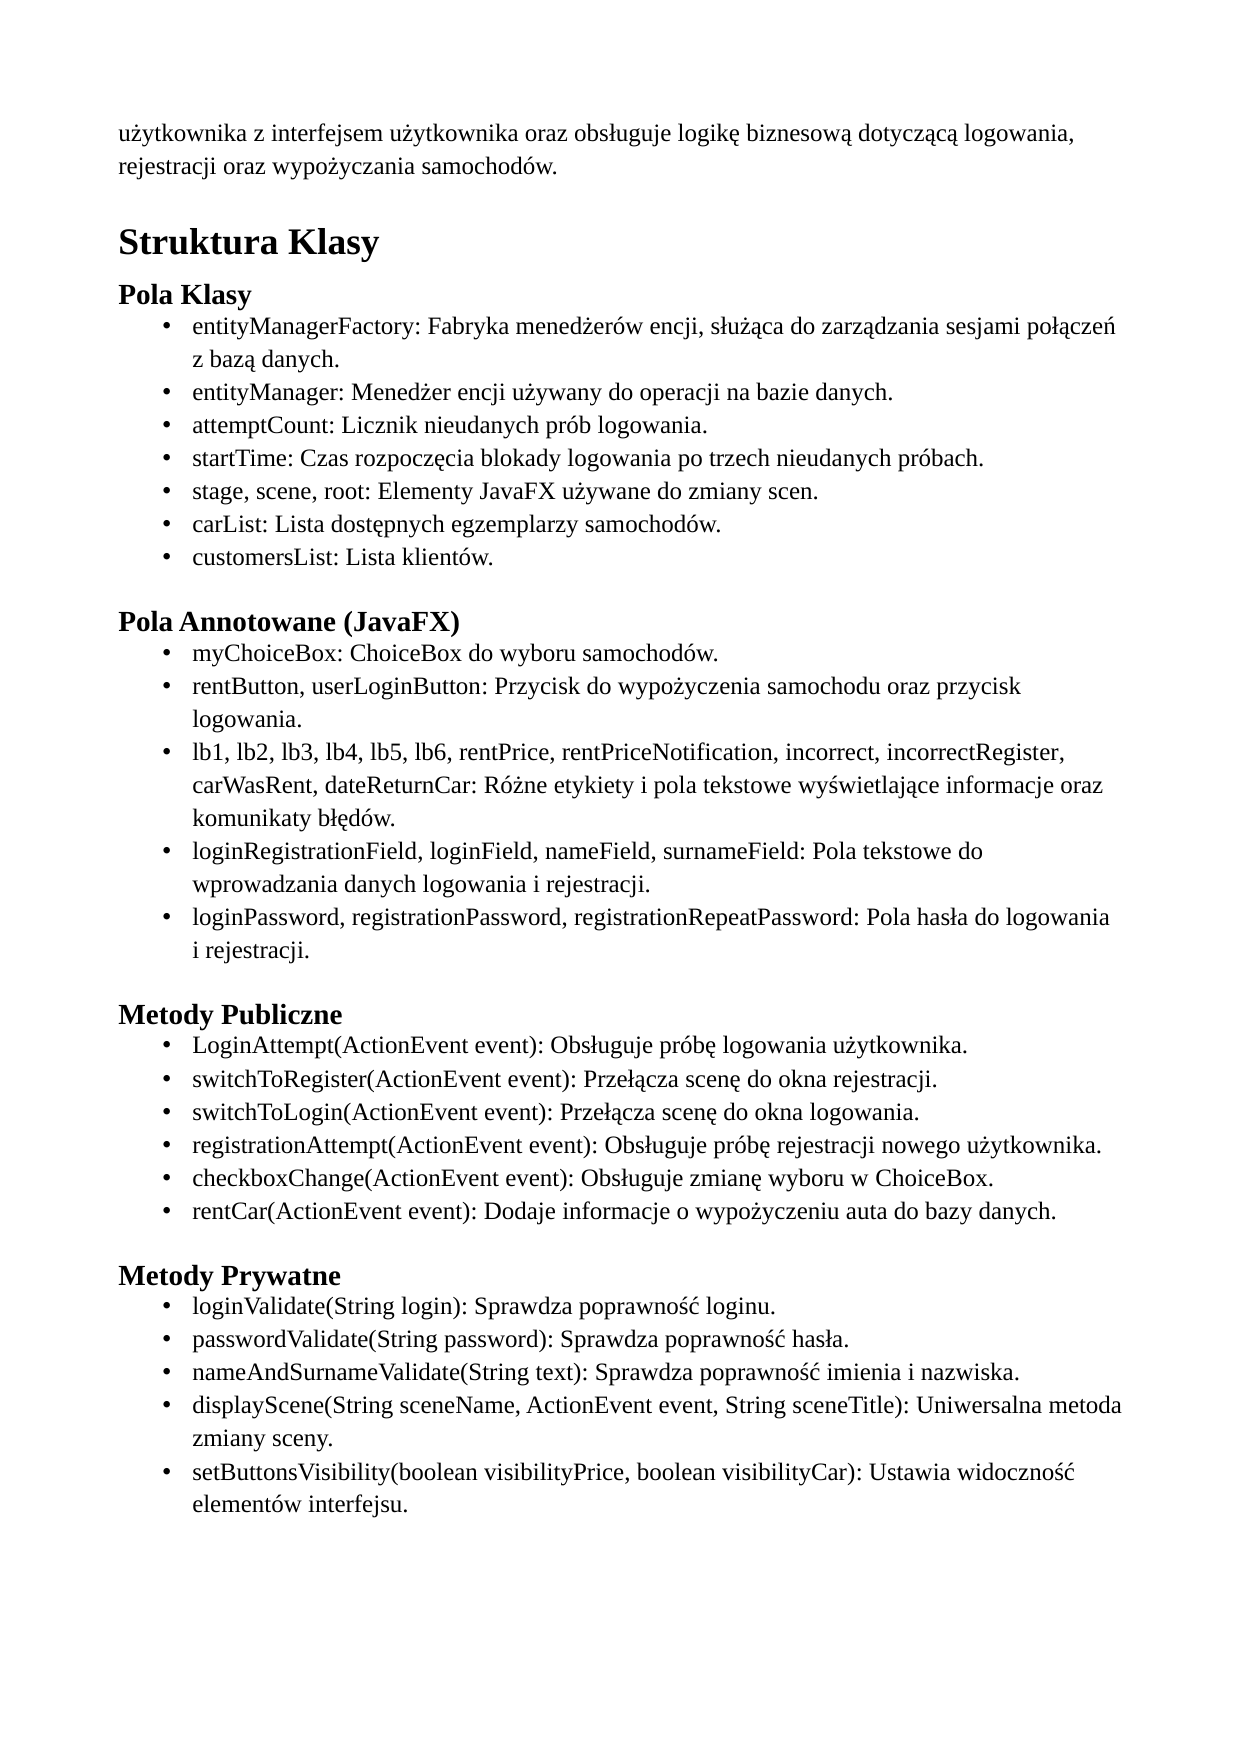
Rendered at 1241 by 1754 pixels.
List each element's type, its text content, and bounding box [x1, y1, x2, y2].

list attemptCount: Licznik nieudanych prób logowania. [162, 410, 1122, 439]
list displayScene(String sceneName, ActionEvent event, String sceneTitle): Uniwersalna metoda zmiany sceny. [162, 1391, 1122, 1452]
list stage, scene, root: Elementy JavaFX używane do zmiany scen. [162, 476, 1122, 505]
list switchToLogin(ActionEvent event): Przełącza scenę do okna logowania. [162, 1097, 1122, 1125]
list passwordValidate(String password): Sprawdza poprawność hasła. [162, 1324, 1122, 1353]
list carList: Lista dostępnych egzemplarzy samochodów. [162, 509, 1122, 538]
list loginValidate(String login): Sprawdza poprawność loginu. [162, 1291, 1122, 1320]
subtitle Pola Annotowane (JavaFX) [118, 604, 1122, 638]
list entityManager: Menedżer encji używany do operacji na bazie danych. [162, 377, 1122, 406]
subtitle Struktura Klasy [118, 219, 1122, 263]
list myChoiceBox: ChoiceBox do wyboru samochodów. [162, 638, 1122, 666]
list registrationAttempt(ActionEvent event): Obsługuje próbę rejestracji nowego użytkownika. [162, 1130, 1122, 1158]
list lb1, lb2, lb3, lb4, lb5, lb6, rentPrice, rentPriceNotification, incorrect, incorrectRegister, carWasRent, dateReturnCar: Różne etykiety i pola tekstowe wyświetlające informacje oraz komunikaty błędów. [162, 737, 1122, 832]
subtitle Metody Prywatne [118, 1258, 1122, 1291]
list nameAndSurnameValidate(String text): Sprawdza poprawność imienia i nazwiska. [162, 1357, 1122, 1386]
text użytkownika z interfejsem użytkownika oraz obsługuje logikę biznesową dotyczącą logowania, rejestracji oraz wypożyczania samochodów. [118, 118, 1122, 180]
list checkboxChange(ActionEvent event): Obsługuje zmianę wyboru w ChoiceBox. [162, 1163, 1122, 1191]
subtitle Metody Publiczne [118, 997, 1122, 1031]
list loginRegistrationField, loginField, nameField, surnameField: Pola tekstowe do wprowadzania danych logowania i rejestracji. [162, 836, 1122, 898]
list setButtonsVisibility(boolean visibilityPrice, boolean visibilityCar): Ustawia widoczność elementów interfejsu. [162, 1457, 1122, 1518]
list switchToRegister(ActionEvent event): Przełącza scenę do okna rejestracji. [162, 1064, 1122, 1092]
list entityManagerFactory: Fabryka menedżerów encji, służąca do zarządzania sesjami połączeń z bazą danych. [162, 311, 1122, 373]
subtitle Pola Klasy [118, 277, 1122, 311]
list LoginAttempt(ActionEvent event): Obsługuje próbę logowania użytkownika. [162, 1031, 1122, 1059]
list rentCar(ActionEvent event): Dodaje informacje o wypożyczeniu auta do bazy danych. [162, 1196, 1122, 1224]
list startTime: Czas rozpoczęcia blokady logowania po trzech nieudanych próbach. [162, 443, 1122, 472]
list loginPassword, registrationPassword, registrationRepeatPassword: Pola hasła do logowania i rejestracji. [162, 902, 1122, 964]
list rentButton, userLoginButton: Przycisk do wypożyczenia samochodu oraz przycisk logowania. [162, 671, 1122, 732]
list customersList: Lista klientów. [162, 542, 1122, 571]
